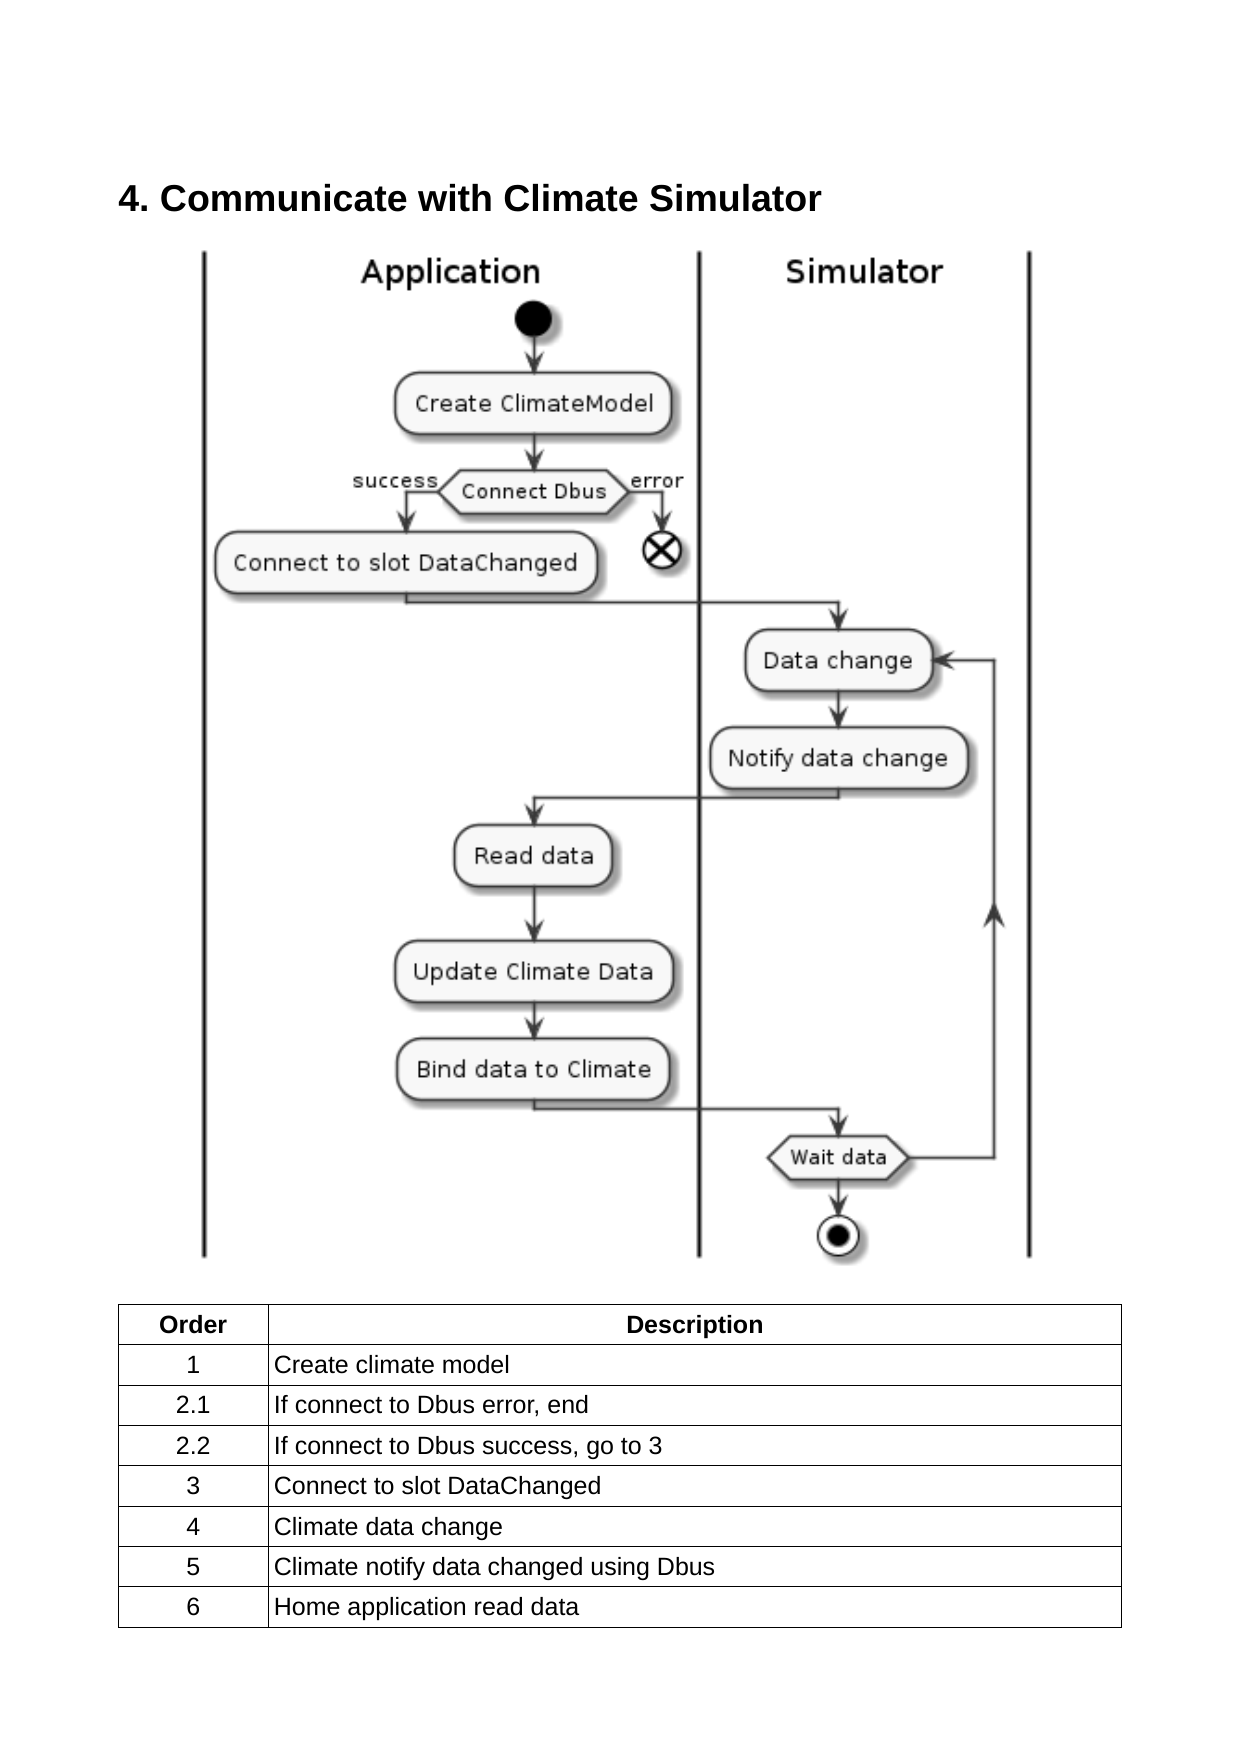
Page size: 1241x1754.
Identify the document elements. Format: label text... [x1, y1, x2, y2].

table_cell Create climate model [269, 1345, 1121, 1385]
picture [176, 232, 1064, 1284]
table_cell 6 [119, 1587, 268, 1627]
table_cell If connect to Dbus error, end [269, 1386, 1121, 1425]
table_cell 4 [119, 1507, 268, 1546]
table_cell Home application read data [269, 1587, 1121, 1627]
subtitle 4. Communicate with Climate Simulator [118, 176, 1122, 219]
table_cell 3 [119, 1466, 268, 1506]
table_cell 1 [119, 1345, 268, 1385]
table_cell If connect to Dbus success, go to 3 [269, 1426, 1121, 1465]
table_cell 5 [119, 1547, 268, 1586]
table_cell 2.1 [119, 1386, 268, 1425]
table_header Order [119, 1305, 268, 1344]
table_cell Climate data change [269, 1507, 1121, 1546]
table_header Description [269, 1305, 1121, 1344]
table_cell Climate notify data changed using Dbus [269, 1547, 1121, 1586]
table_cell 2.2 [119, 1426, 268, 1465]
table_cell Connect to slot DataChanged [269, 1466, 1121, 1506]
